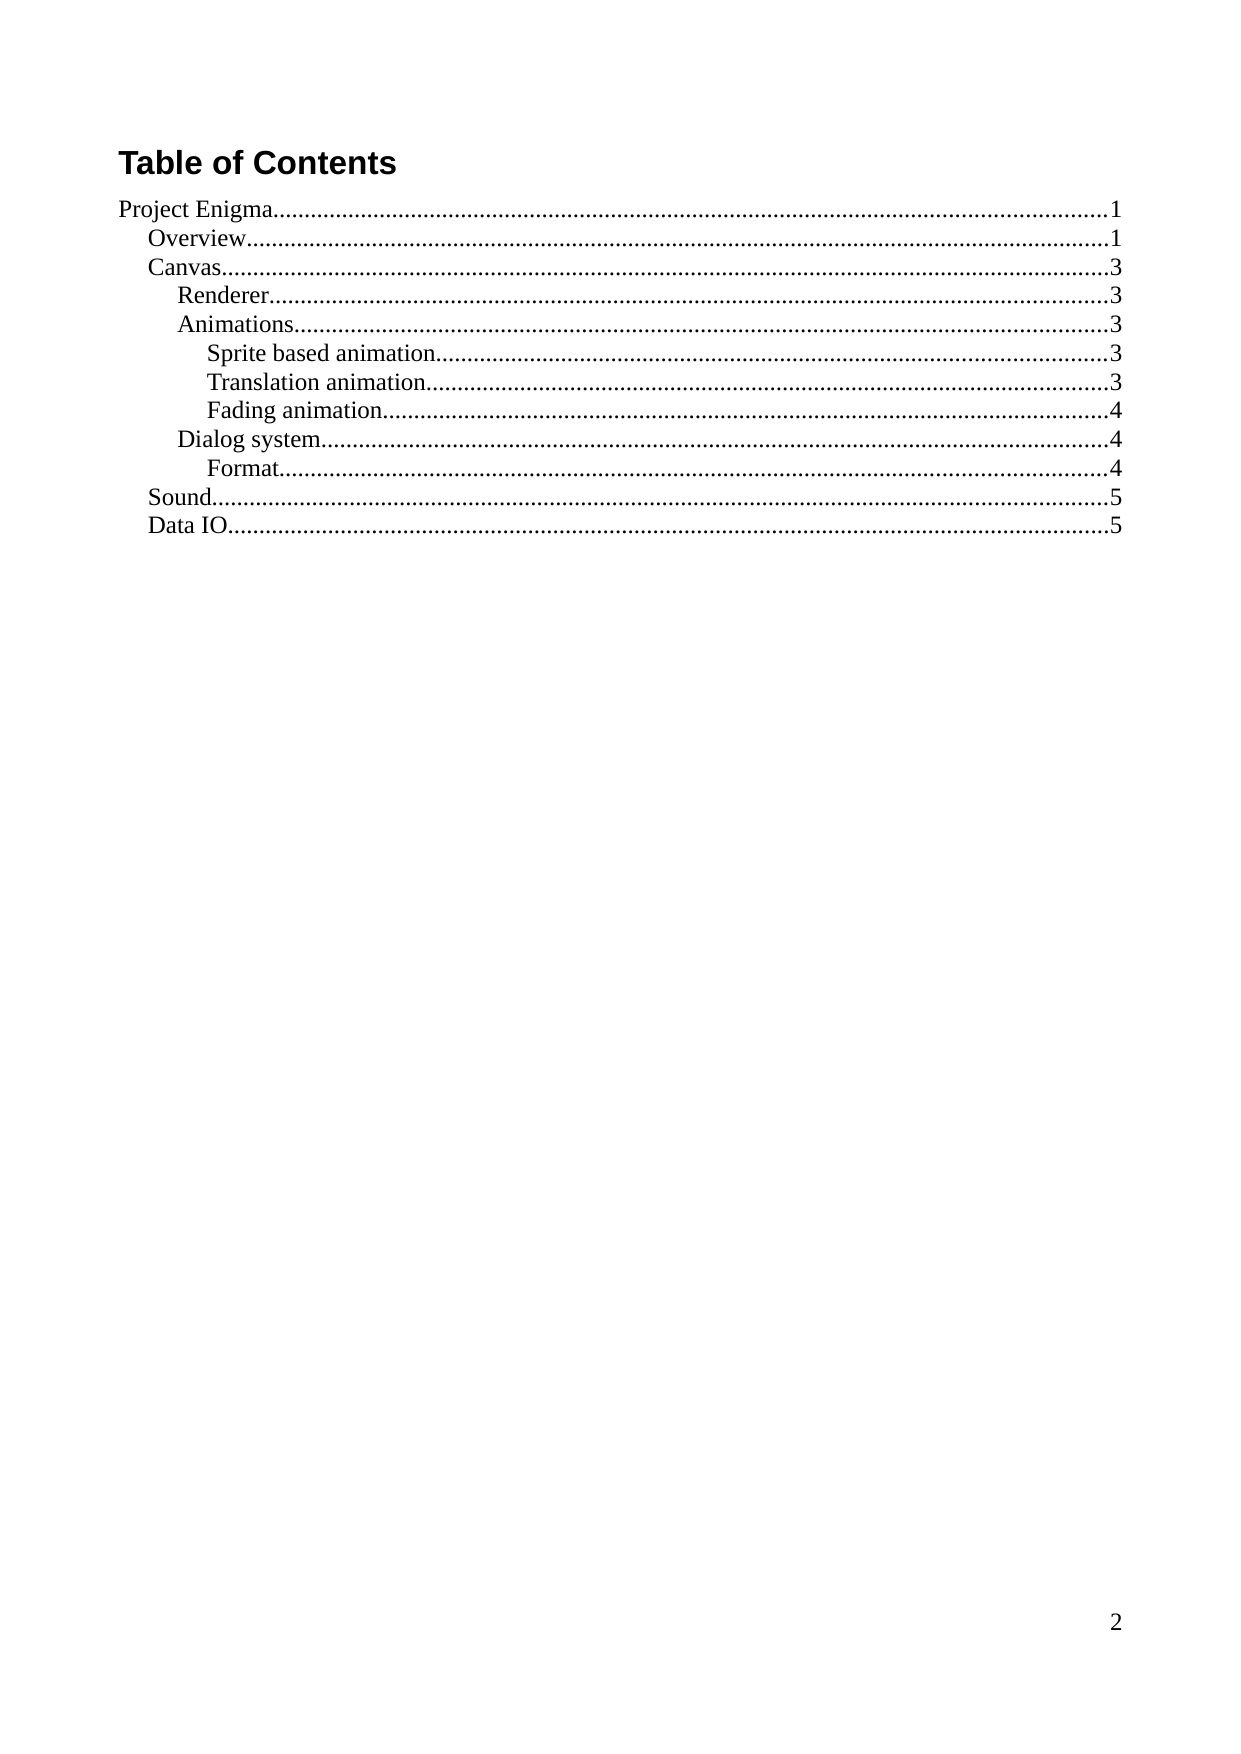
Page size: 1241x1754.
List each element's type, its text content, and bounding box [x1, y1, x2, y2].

text Sprite based animation 3 [207, 338, 1122, 367]
text Format 4 [207, 453, 1122, 482]
text Renderer 3 [177, 280, 1122, 309]
text Translation animation 3 [207, 367, 1122, 395]
text Canvas 3 [148, 252, 1122, 280]
subtitle Table of Contents [118, 143, 1122, 182]
text Fading animation 4 [207, 395, 1122, 424]
text Data IO 5 [148, 510, 1122, 539]
text Animations 3 [177, 309, 1122, 338]
text Overview 1 [148, 223, 1122, 252]
text Project Enigma 1 [118, 194, 1122, 223]
text Dialog system 4 [177, 424, 1122, 453]
text Sound 5 [148, 482, 1122, 510]
